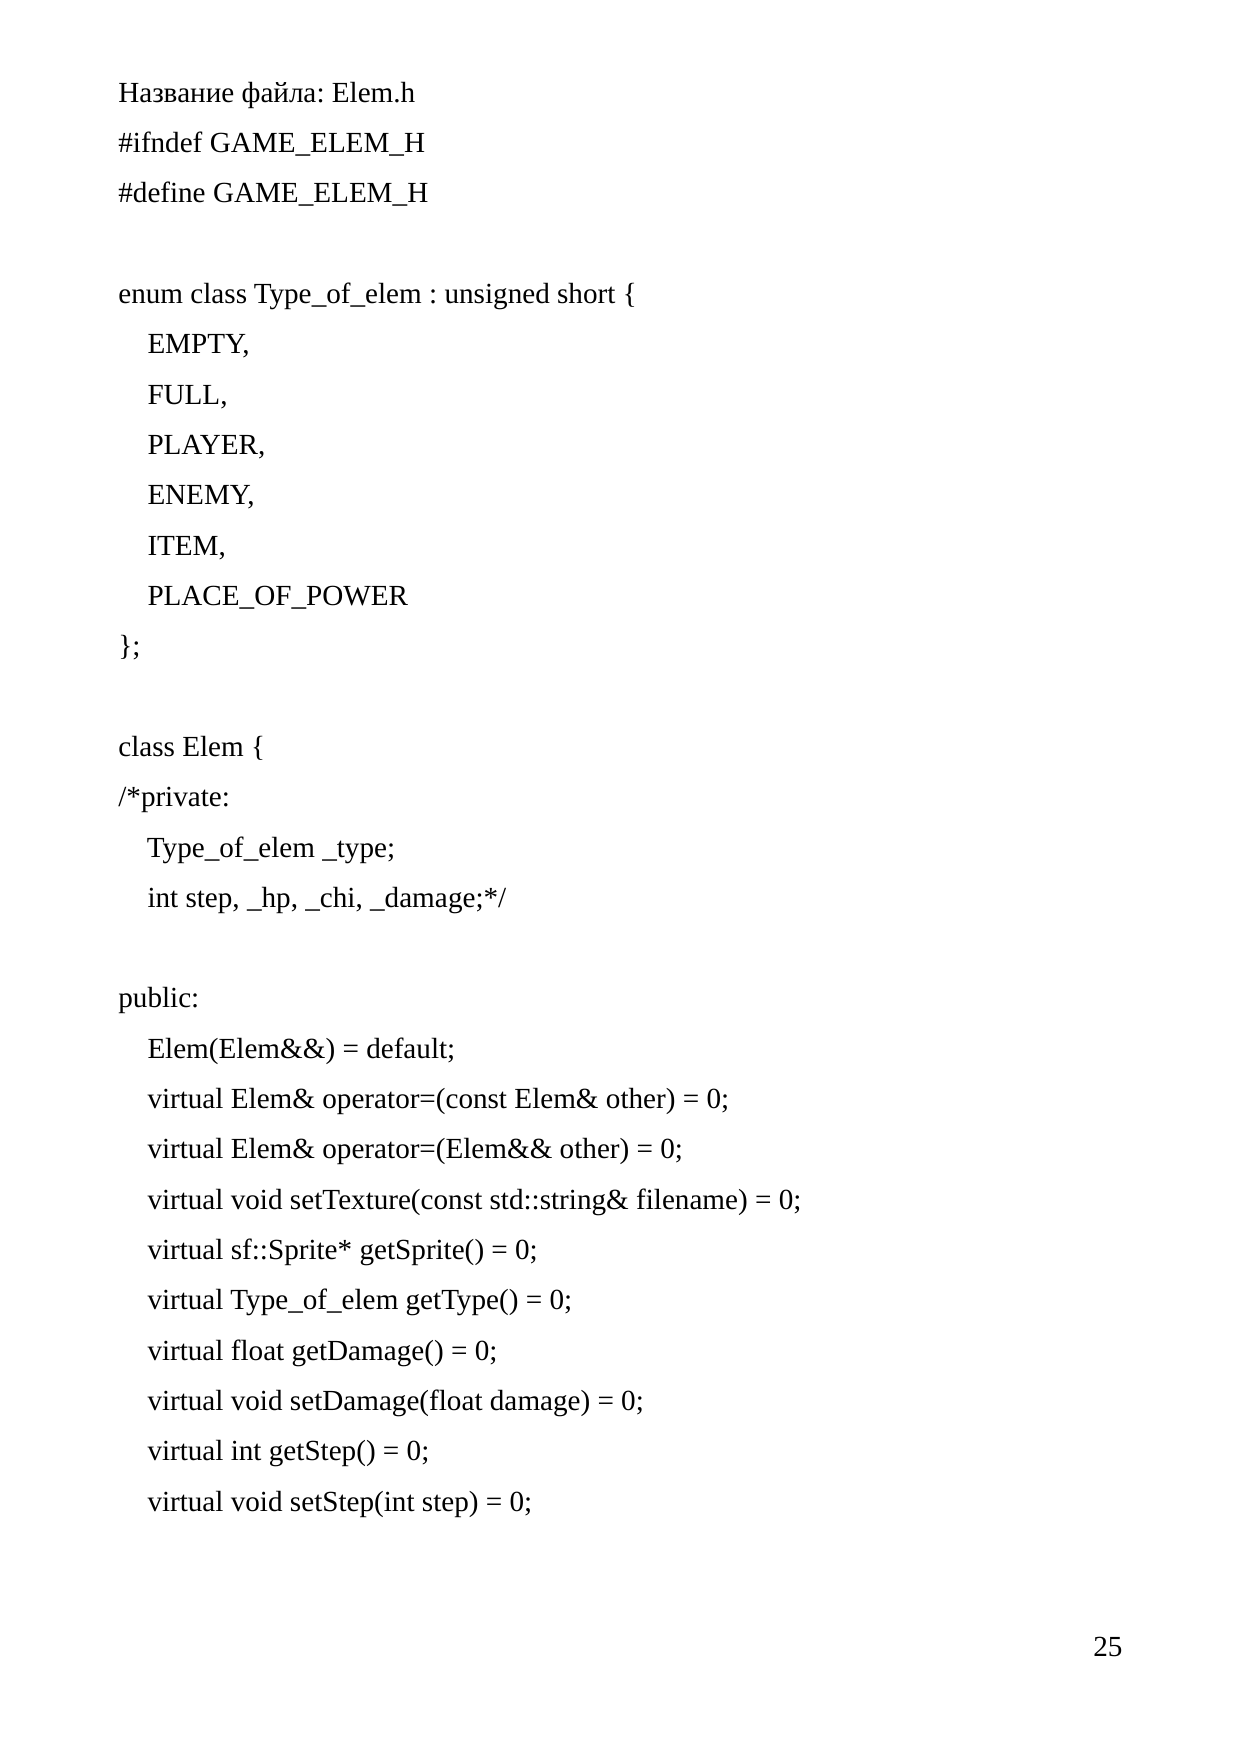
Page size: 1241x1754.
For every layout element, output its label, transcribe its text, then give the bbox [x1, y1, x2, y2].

text ENEMY, [118, 477, 1122, 511]
text class Elem { [118, 729, 1122, 763]
text virtual sf::Sprite* getSprite() = 0; [118, 1232, 1122, 1266]
text Название файла: Elem.h [118, 75, 1122, 108]
text virtual void setStep(int step) = 0; [118, 1484, 1122, 1517]
text EMPTY, [118, 327, 1122, 360]
text int step, _hp, _chi, _damage;*/ [118, 880, 1122, 913]
text PLAYER, [118, 427, 1122, 461]
text virtual float getDamage() = 0; [118, 1333, 1122, 1366]
text ITEM, [118, 528, 1122, 561]
text PLACE_OF_POWER [118, 578, 1122, 612]
text Elem(Elem&&) = default; [118, 1031, 1122, 1064]
text virtual Type_of_elem getType() = 0; [118, 1282, 1122, 1316]
text }; [118, 628, 1122, 662]
text public: [118, 981, 1122, 1014]
text #ifndef GAME_ELEM_H [118, 125, 1122, 159]
text virtual int getStep() = 0; [118, 1433, 1122, 1467]
text virtual void setDamage(float damage) = 0; [118, 1383, 1122, 1417]
text /*private: [118, 779, 1122, 813]
text Type_of_elem _type; [118, 830, 1122, 863]
text virtual void setTexture(const std::string& filename) = 0; [118, 1182, 1122, 1215]
text FULL, [118, 377, 1122, 410]
text #define GAME_ELEM_H [118, 176, 1122, 209]
text virtual Elem& operator=(Elem&& other) = 0; [118, 1132, 1122, 1165]
text virtual Elem& operator=(const Elem& other) = 0; [118, 1081, 1122, 1115]
text enum class Type_of_elem : unsigned short { [118, 276, 1122, 310]
